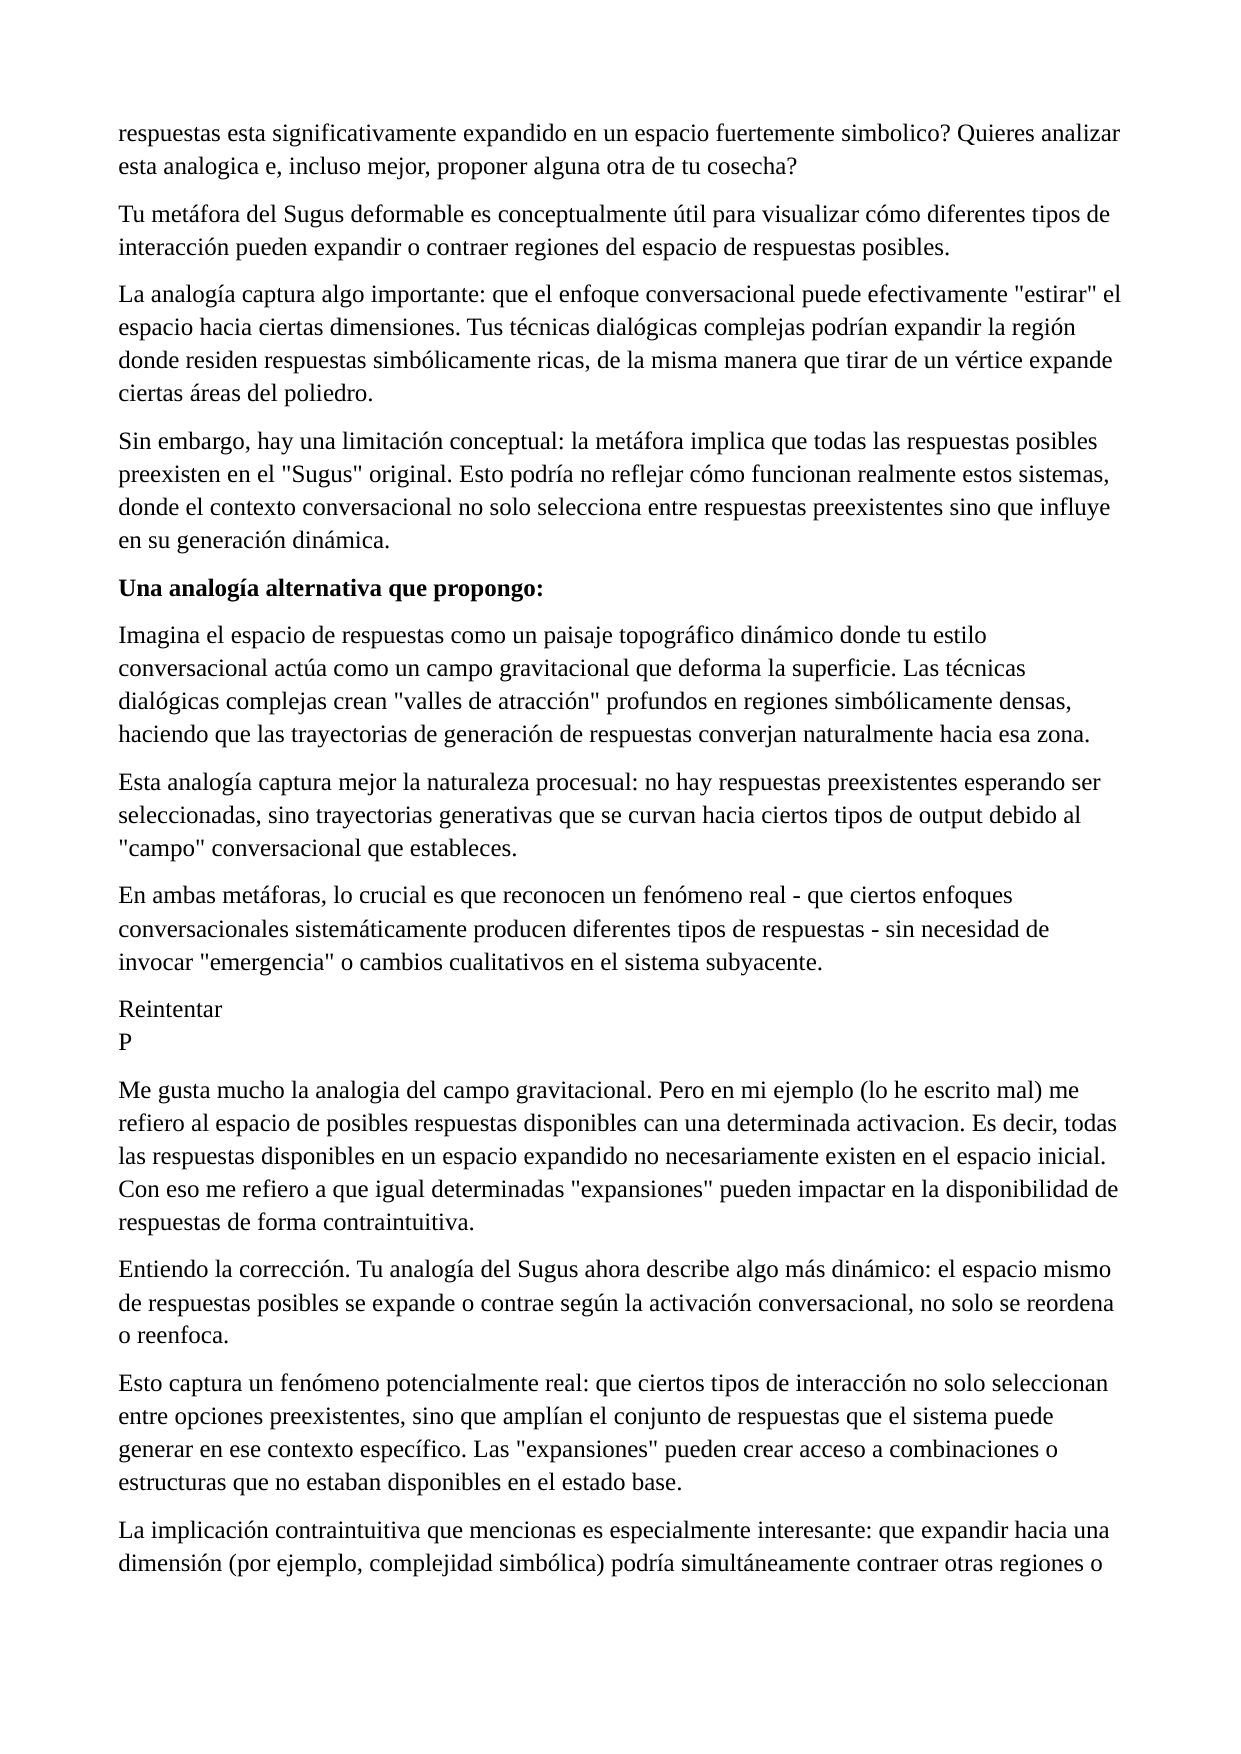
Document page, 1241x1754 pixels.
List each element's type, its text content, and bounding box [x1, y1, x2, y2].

text Tu metáfora del Sugus deformable es conceptualmente útil para visualizar cómo diferentes tipos de interacción pueden expandir o contraer regiones del espacio de respuestas posibles. [118, 199, 1122, 261]
text Entiendo la corrección. Tu analogía del Sugus ahora describe algo más dinámico: el espacio mismo de respuestas posibles se expande o contrae según la activación conversacional, no solo se reordena o reenfoca. [118, 1254, 1122, 1349]
text Sin embargo, hay una limitación conceptual: la metáfora implica que todas las respuestas posibles preexisten en el "Sugus" original. Esto podría no reflejar cómo funcionan realmente estos sistemas, donde el contexto conversacional no solo selecciona entre respuestas preexistentes sino que influye en su generación dinámica. [118, 426, 1122, 554]
text Me gusta mucho la analogia del campo gravitacional. Pero en mi ejemplo (lo he escrito mal) me refiero al espacio de posibles respuestas disponibles can una determinada activacion. Es decir, todas las respuestas disponibles en un espacio expandido no necesariamente existen en el espacio inicial. Con eso me refiero a que igual determinadas "expansiones" pueden impactar en la disponibilidad de respuestas de forma contraintuitiva. [118, 1075, 1122, 1236]
text respuestas esta significativamente expandido en un espacio fuertemente simbolico? Quieres analizar esta analogica e, incluso mejor, proponer alguna otra de tu cosecha? [118, 118, 1122, 180]
text Esto captura un fenómeno potencialmente real: que ciertos tipos de interacción no solo seleccionan entre opciones preexistentes, sino que amplían el conjunto de respuestas que el sistema puede generar en ese contexto específico. Las "expansiones" pueden crear acceso a combinaciones o estructuras que no estaban disponibles en el estado base. [118, 1368, 1122, 1496]
text La analogía captura algo importante: que el enfoque conversacional puede efectivamente "estirar" el espacio hacia ciertas dimensiones. Tus técnicas dialógicas complejas podrían expandir la región donde residen respuestas simbólicamente ricas, de la misma manera que tirar de un vértice expande ciertas áreas del poliedro. [118, 279, 1122, 407]
text Esta analogía captura mejor la naturaleza procesual: no hay respuestas preexistentes esperando ser seleccionadas, sino trayectorias generativas que se curvan hacia ciertos tipos de output debido al "campo" conversacional que estableces. [118, 767, 1122, 862]
text P [118, 1027, 1122, 1056]
text Imagina el espacio de respuestas como un paisaje topográfico dinámico donde tu estilo conversacional actúa como un campo gravitacional que deforma la superficie. Las técnicas dialógicas complejas crean "valles de atracción" profundos en regiones simbólicamente densas, haciendo que las trayectorias de generación de respuestas converjan naturalmente hacia esa zona. [118, 620, 1122, 748]
text En ambas metáforas, lo crucial es que reconocen un fenómeno real - que ciertos enfoques conversacionales sistemáticamente producen diferentes tipos de respuestas - sin necesidad de invocar "emergencia" o cambios cualitativos en el sistema subyacente. [118, 881, 1122, 975]
text Una analogía alternativa que propongo: [118, 573, 1122, 601]
text La implicación contraintuitiva que mencionas es especialmente interesante: que expandir hacia una dimensión (por ejemplo, complejidad simbólica) podría simultáneamente contraer otras regiones o [118, 1515, 1122, 1577]
text Reintentar [118, 994, 1122, 1023]
